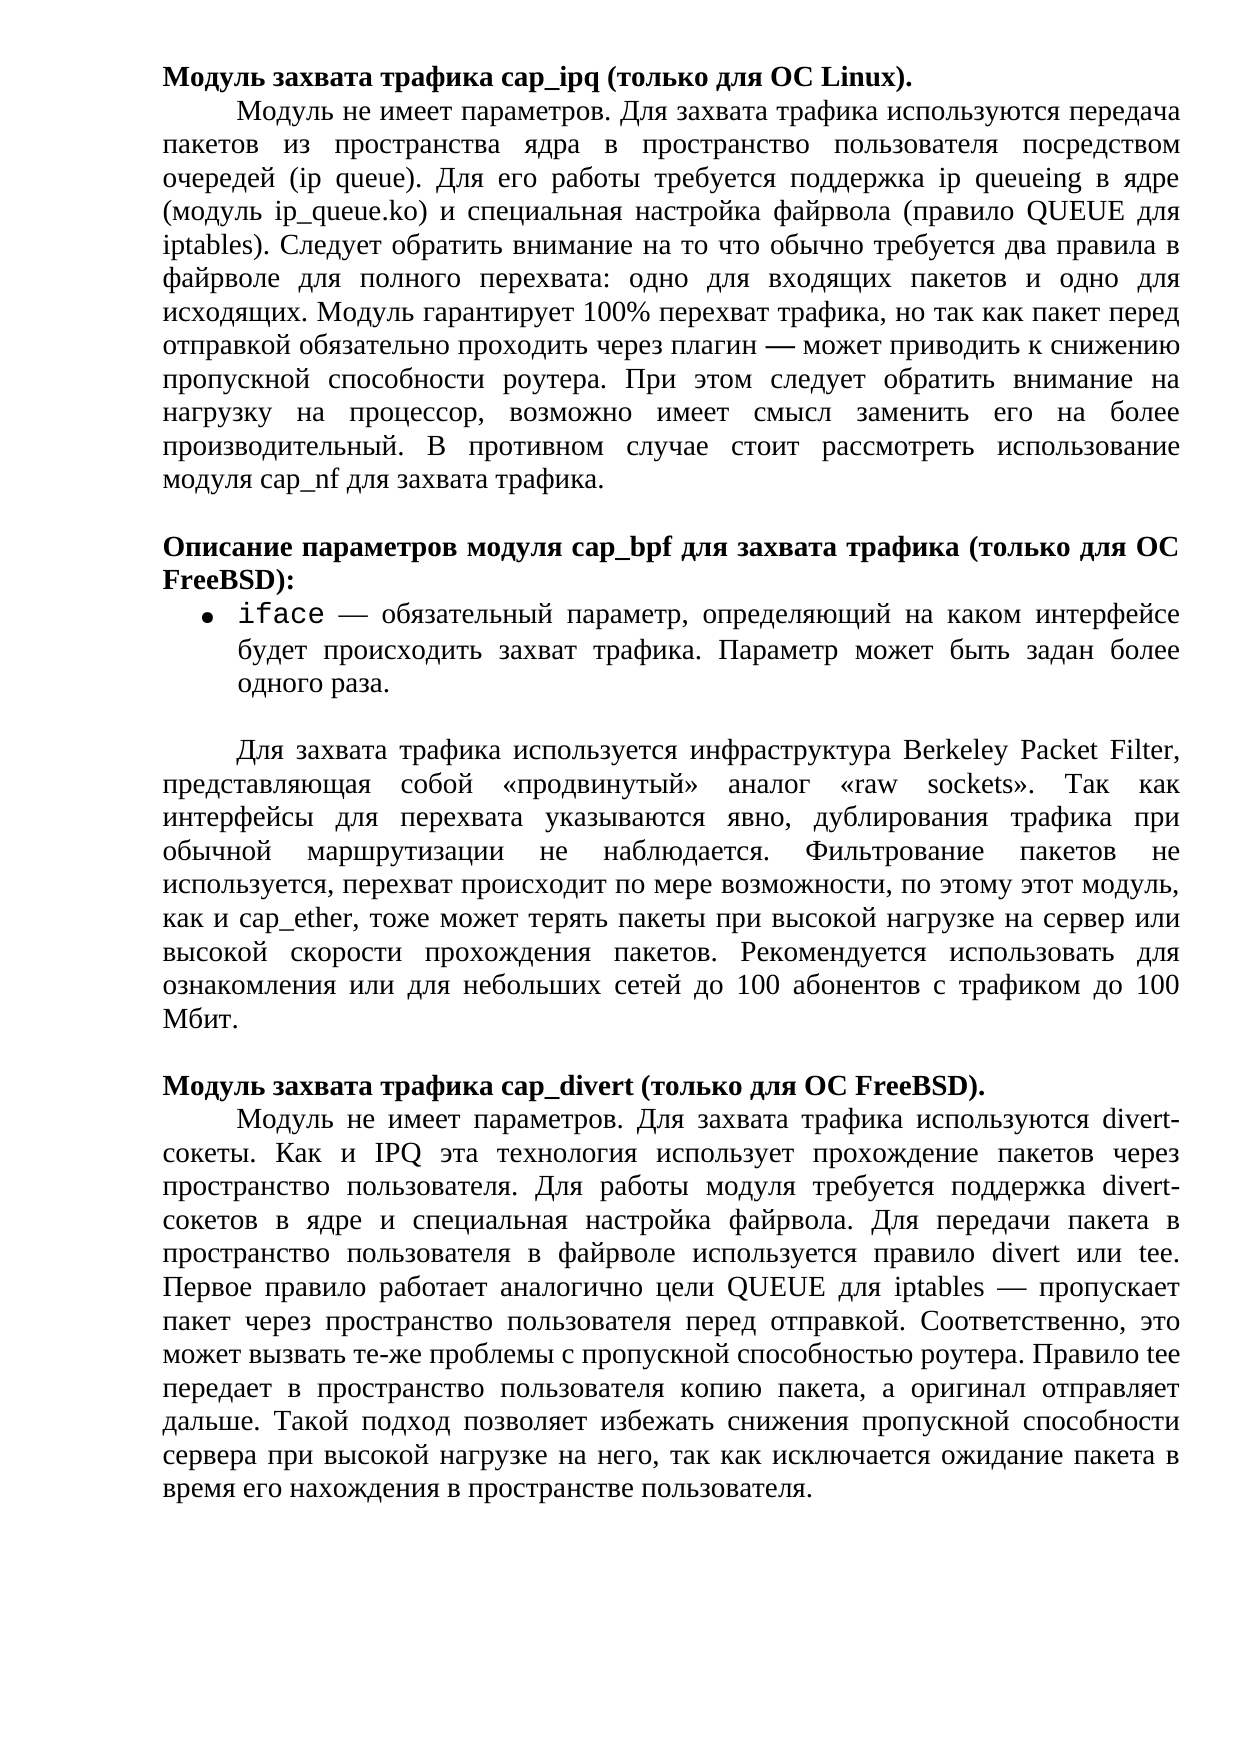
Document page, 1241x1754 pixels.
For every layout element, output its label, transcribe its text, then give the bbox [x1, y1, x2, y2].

text Описание параметров модуля cap_bpf для захвата трафика (только для ОС FreeBSD): [162, 529, 1181, 596]
text Модуль не имеет параметров. Для захвата трафика используются divert-сокеты. Как и IPQ эта технология использует прохождение пакетов через пространство пользователя. Для работы модуля требуется поддержка divert-сокетов в ядре и специальная настройка файрвола. Для передачи пакета в пространство пользователя в файрволе используется правило divert или tee. Первое правило работает аналогично цели QUEUE для iptables — пропускает пакет через пространство пользователя перед отправкой. Соответственно, это может вызвать те-же проблемы с пропускной способностью роутера. Правило tee передает в пространство пользователя копию пакета, а оригинал отправляет дальше. Такой подход позволяет избежать снижения пропускной способности сервера при высокой нагрузке на него, так как исключается ожидание пакета в время его нахождения в пространстве пользователя. [162, 1101, 1181, 1504]
list iface — обязательный параметр, определяющий на каком интерфейсе будет происходить захват трафика. Параметр может быть задан более одного раза. [200, 596, 1181, 699]
text Модуль захвата трафика cap_ipq (только для ОС Linux). [162, 59, 1181, 93]
text Модуль захвата трафика cap_divert (только для ОС FreeBSD). [162, 1068, 1181, 1101]
text Модуль не имеет параметров. Для захвата трафика используются передача пакетов из пространства ядра в пространство пользователя посредством очередей (ip queue). Для его работы требуется поддержка ip queueing в ядре (модуль ip_queue.ko) и специальная настройка файрвола (правило QUEUE для iptables). Следует обратить внимание на то что обычно требуется два правила в файрволе для полного перехвата: одно для входящих пакетов и одно для исходящих. Модуль гарантирует 100% перехват трафика, но так как пакет перед отправкой обязательно проходить через плагин — может приводить к снижению пропускной способности роутера. При этом следует обратить внимание на нагрузку на процессор, возможно имеет смысл заменить его на более производительный. В противном случае стоит рассмотреть использование модуля cap_nf для захвата трафика. [162, 93, 1181, 495]
text Для захвата трафика используется инфраструктура Berkeley Packet Filter, представляющая собой «продвинутый» аналог «raw sockets». Так как интерфейсы для перехвата указываются явно, дублирования трафика при обычной маршрутизации не наблюдается. Фильтрование пакетов не используется, перехват происходит по мере возможности, по этому этот модуль, как и cap_ether, тоже может терять пакеты при высокой нагрузке на сервер или высокой скорости прохождения пакетов. Рекомендуется использовать для ознакомления или для небольших сетей до 100 абонентов с трафиком до 100 Мбит. [162, 732, 1181, 1034]
